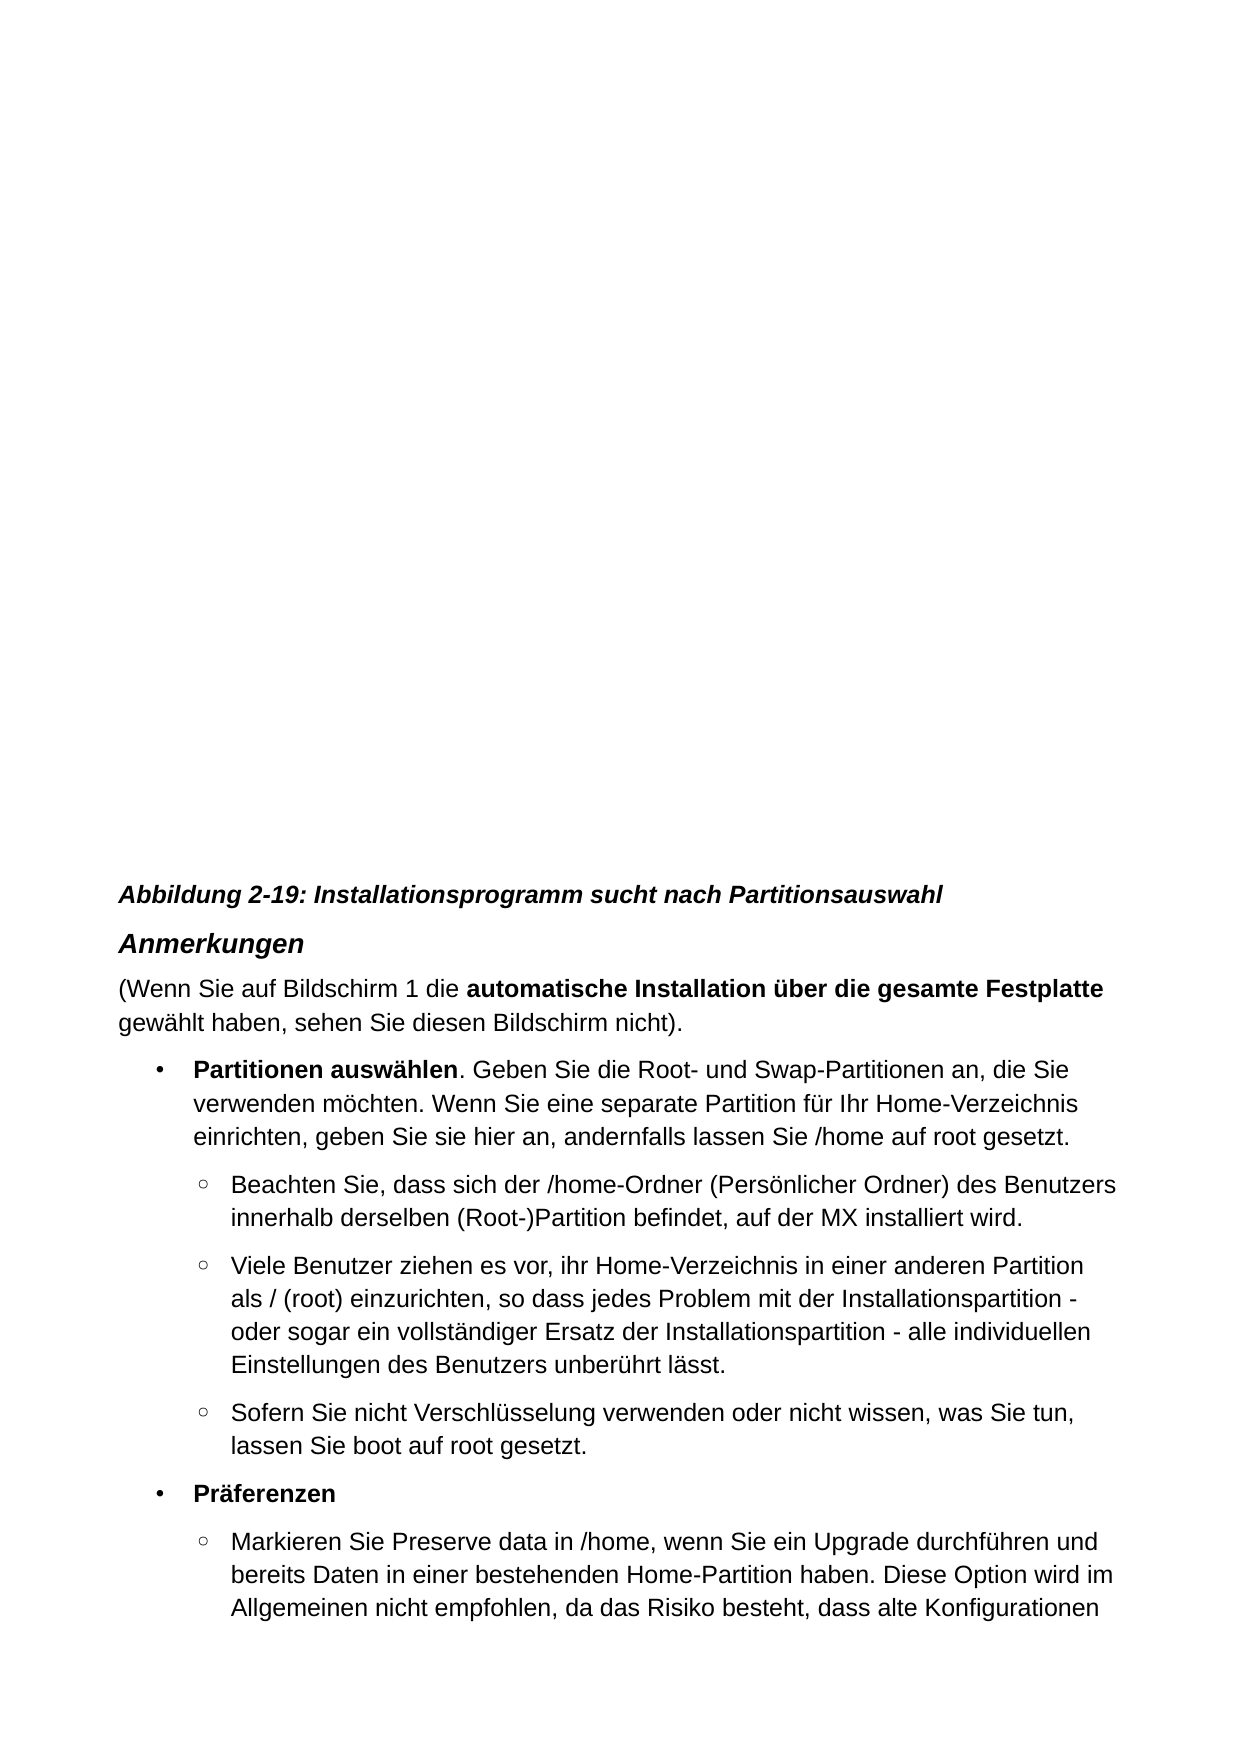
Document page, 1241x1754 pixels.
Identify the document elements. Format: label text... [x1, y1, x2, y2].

list Viele Benutzer ziehen es vor, ihr Home-Verzeichnis in einer anderen Partition als / (root) einzurichten, so dass jedes Problem mit der Installationspartition - oder sogar ein vollständiger Ersatz der Installationspartition - alle individuellen Einstellungen des Benutzers unberührt lässt. [193, 1251, 1122, 1379]
text Abbildung 2-19: Installationsprogramm sucht nach Partitionsauswahl [118, 118, 1122, 908]
list Präferenzen [156, 1479, 1122, 1508]
text (Wenn Sie auf Bildschirm 1 die automatische Installation über die gesamte Festplatte gewählt haben, sehen Sie diesen Bildschirm nicht). [118, 974, 1122, 1036]
list Markieren Sie Preserve data in /home, wenn Sie ein Upgrade durchführen und bereits Daten in einer bestehenden Home-Partition haben. Diese Option wird im Allgemeinen nicht empfohlen, da das Risiko besteht, dass alte Konfigurationen [193, 1527, 1122, 1622]
list Sofern Sie nicht Verschlüsselung verwenden oder nicht wissen, was Sie tun, lassen Sie boot auf root gesetzt. [193, 1398, 1122, 1460]
list Beachten Sie, dass sich der /home-Ordner (Persönlicher Ordner) des Benutzers innerhalb derselben (Root-)Partition befindet, auf der MX installiert wird. [193, 1170, 1122, 1232]
subtitle Anmerkungen [118, 928, 1122, 959]
list Partitionen auswählen. Geben Sie die Root- und Swap-Partitionen an, die Sie verwenden möchten. Wenn Sie eine separate Partition für Ihr Home-Verzeichnis einrichten, geben Sie sie hier an, andernfalls lassen Sie /home auf root gesetzt. [156, 1056, 1122, 1150]
